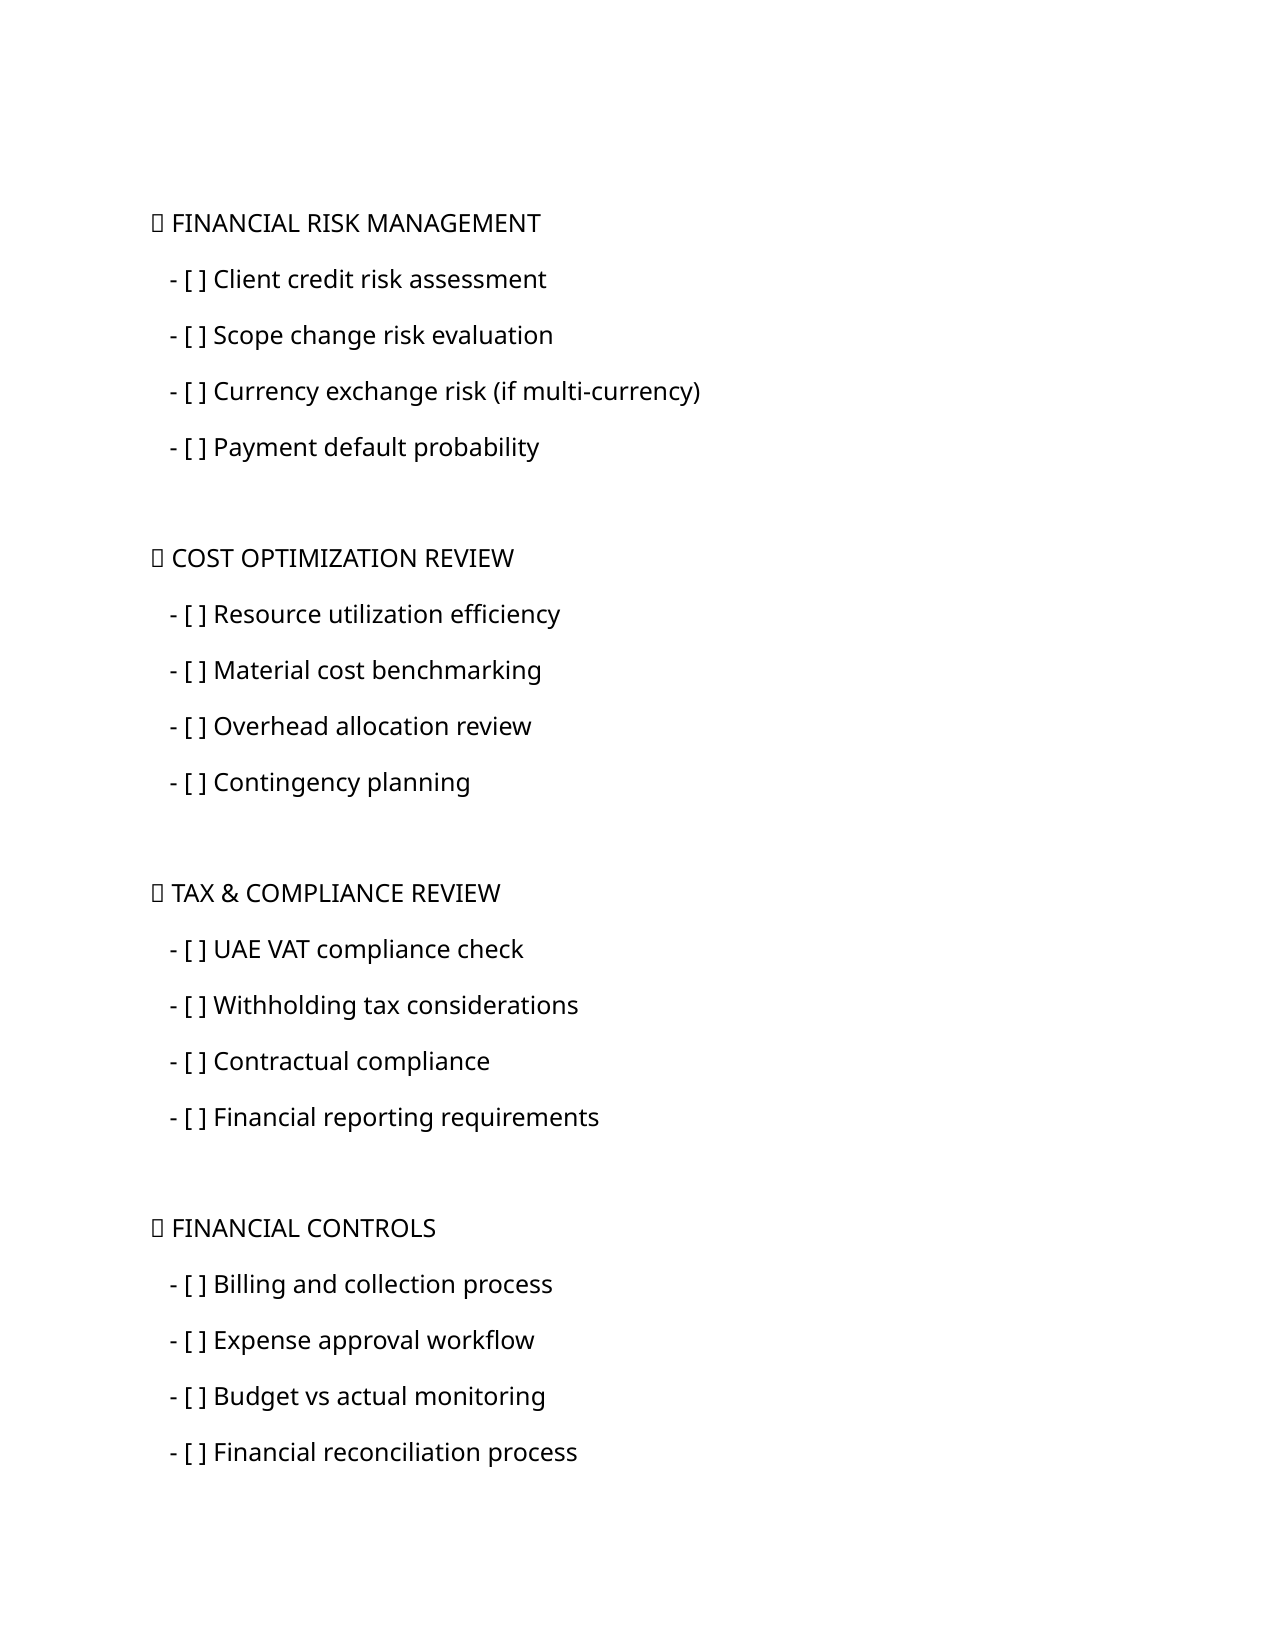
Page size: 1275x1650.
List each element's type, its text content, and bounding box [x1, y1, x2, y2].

text - [ ] Client credit risk assessment [150, 262, 1125, 296]
text - [ ] Withholding tax considerations [150, 987, 1125, 1022]
text - [ ] Currency exchange risk (if multi-currency) [150, 373, 1125, 407]
text ✅ COST OPTIMIZATION REVIEW [150, 541, 1125, 575]
text - [ ] Resource utilization efficiency [150, 597, 1125, 631]
text - [ ] Financial reconciliation process [150, 1434, 1125, 1468]
text - [ ] Overhead allocation review [150, 708, 1125, 742]
text - [ ] Material cost benchmarking [150, 652, 1125, 687]
text ✅ TAX & COMPLIANCE REVIEW [150, 876, 1125, 910]
text - [ ] Contractual compliance [150, 1043, 1125, 1077]
text - [ ] UAE VAT compliance check [150, 932, 1125, 966]
text - [ ] Expense approval workflow [150, 1322, 1125, 1357]
text ✅ FINANCIAL CONTROLS [150, 1211, 1125, 1245]
text - [ ] Payment default probability [150, 429, 1125, 463]
text - [ ] Contingency planning [150, 764, 1125, 798]
text - [ ] Budget vs actual monitoring [150, 1378, 1125, 1412]
text - [ ] Billing and collection process [150, 1267, 1125, 1301]
text ✅ FINANCIAL RISK MANAGEMENT [150, 206, 1125, 240]
text - [ ] Financial reporting requirements [150, 1099, 1125, 1133]
text - [ ] Scope change risk evaluation [150, 317, 1125, 352]
